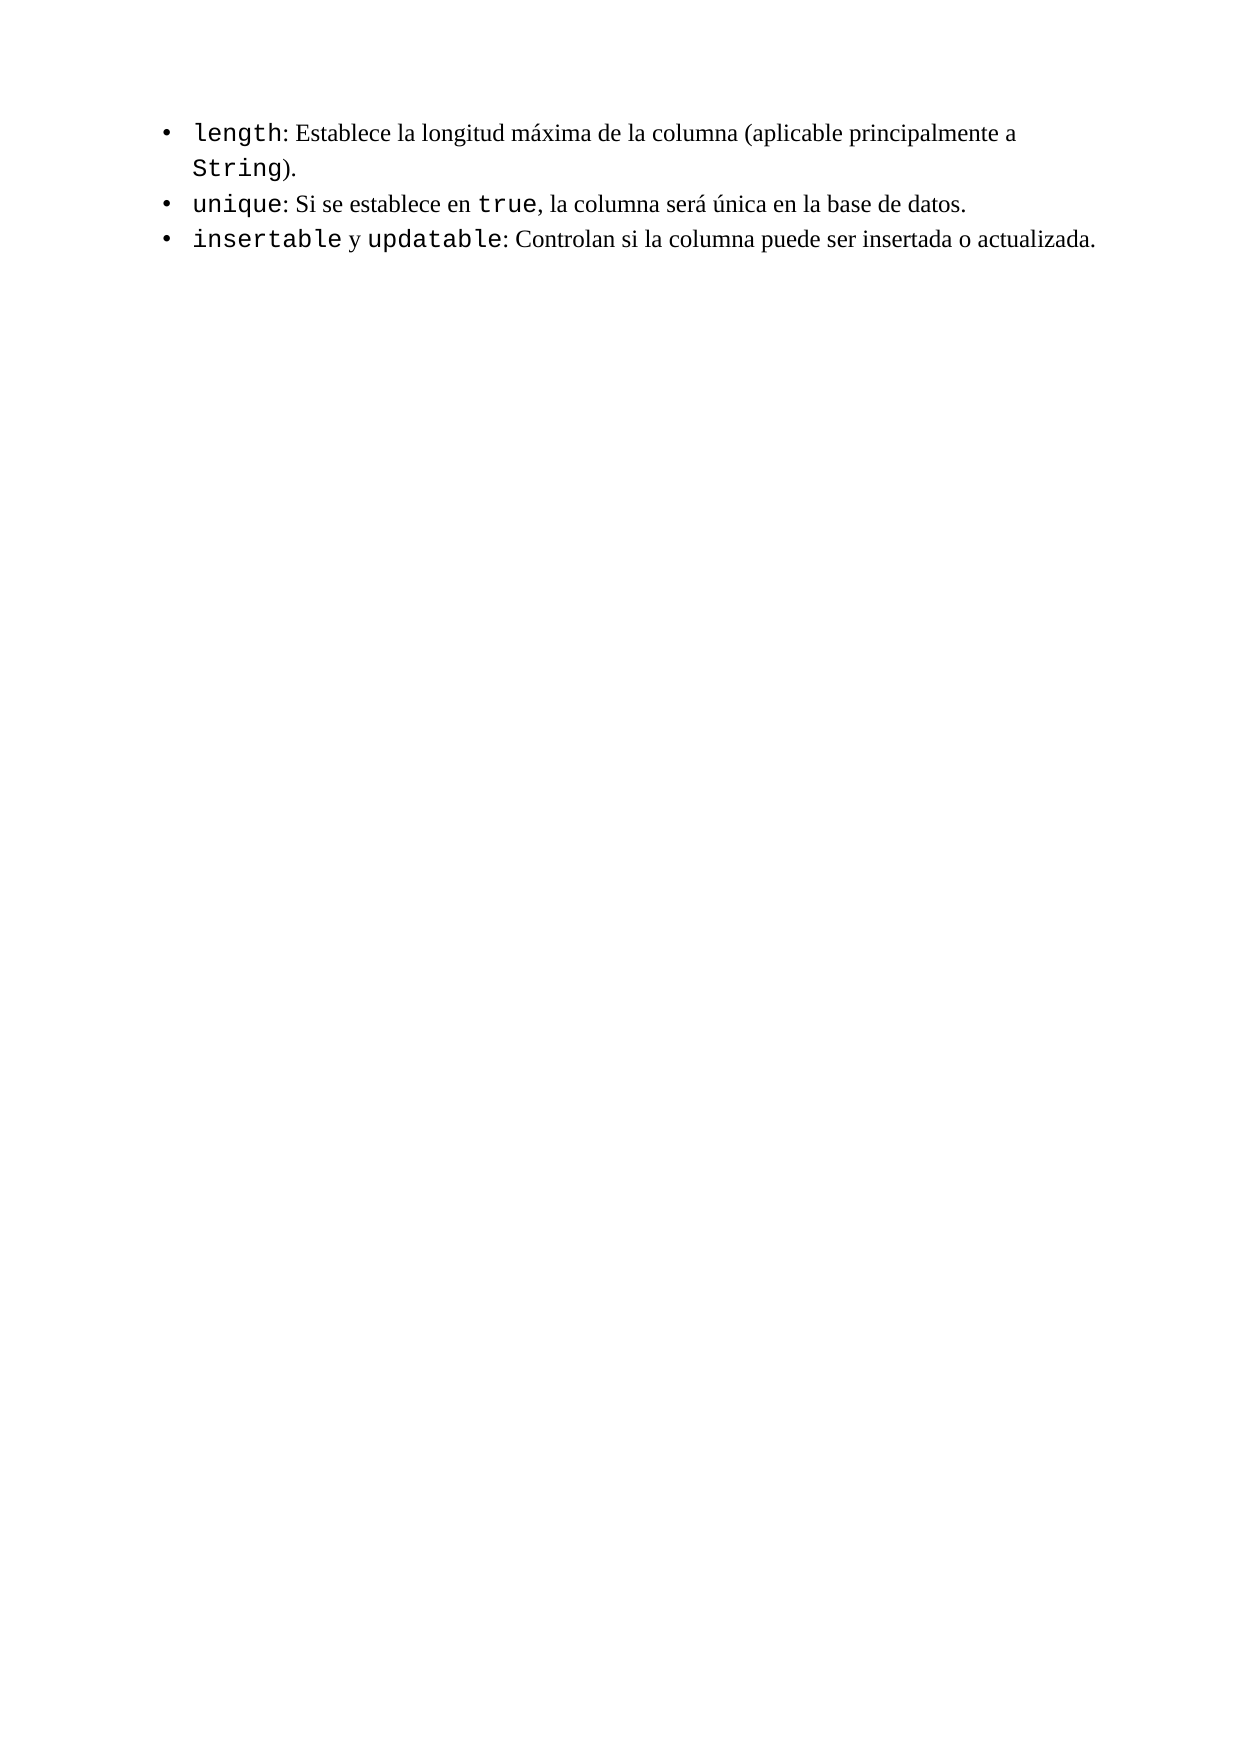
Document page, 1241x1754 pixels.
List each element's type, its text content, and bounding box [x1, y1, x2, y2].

list length: Establece la longitud máxima de la columna (aplicable principalmente a String). [162, 118, 1122, 184]
list unique: Si se establece en true, la columna será única en la base de datos. [162, 189, 1122, 219]
list insertable y updatable: Controlan si la columna puede ser insertada o actualizada. [162, 224, 1122, 255]
